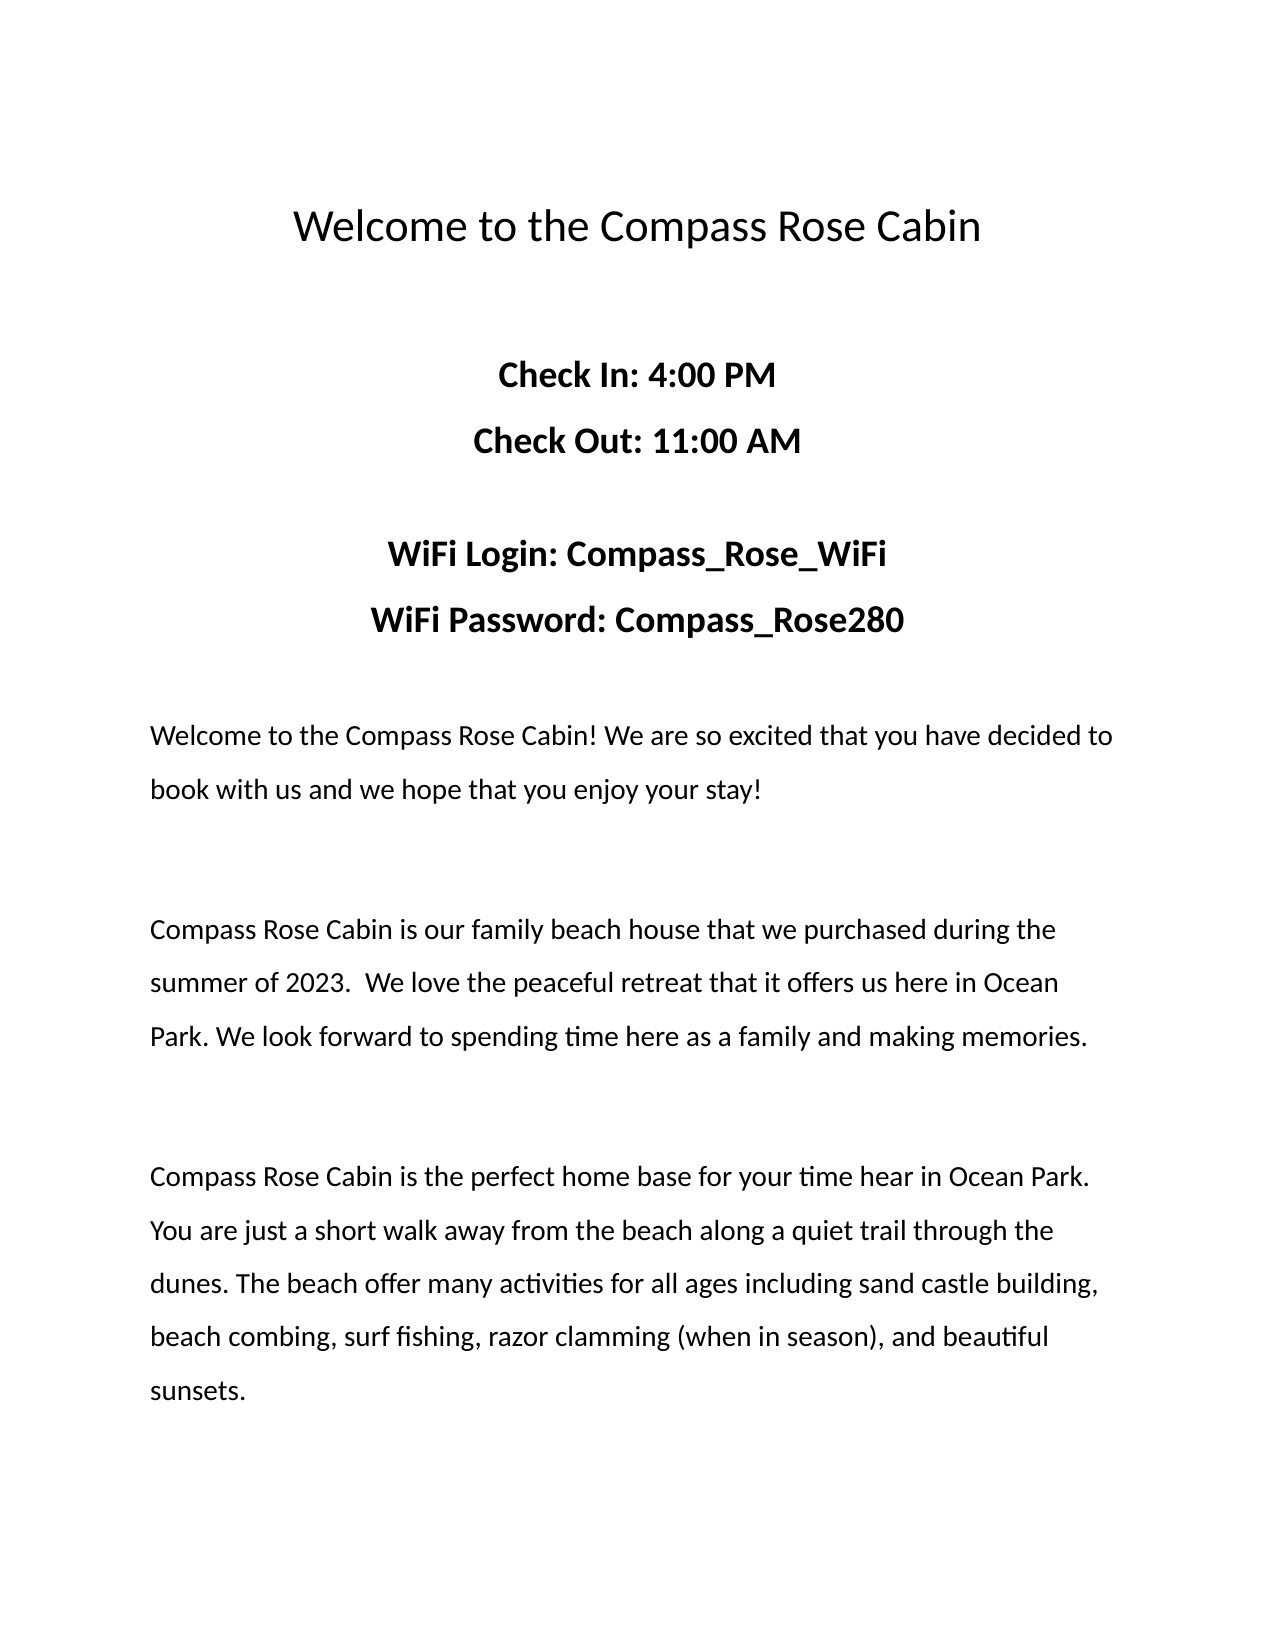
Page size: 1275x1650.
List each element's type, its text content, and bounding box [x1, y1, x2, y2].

text Welcome to the Compass Rose Cabin! We are so excited that you have decided to book with us and we hope that you enjoy your stay! [150, 717, 1125, 806]
text Check Out: 11:00 AM [150, 417, 1125, 463]
text Compass Rose Cabin is the perfect home base for your time hear in Ocean Park. You are just a short walk away from the beach along a quiet trail through the dunes. The beach offer many activities for all ages including sand castle building, beach combing, surf fishing, razor clamming (when in season), and beautiful sunsets. [150, 1158, 1125, 1407]
text WiFi Login: Compass_Rose_WiFi [150, 530, 1125, 576]
text WiFi Password: Compass_Rose280 [150, 596, 1125, 642]
text Welcome to the Compass Rose Cabin [150, 197, 1125, 253]
text Compass Rose Cabin is our family beach house that we purchased during the summer of 2023. We love the peaceful retreat that it offers us here in Ocean Park. We look forward to spending time here as a family and making memories. [150, 911, 1125, 1053]
text Check In: 4:00 PM [150, 351, 1125, 397]
